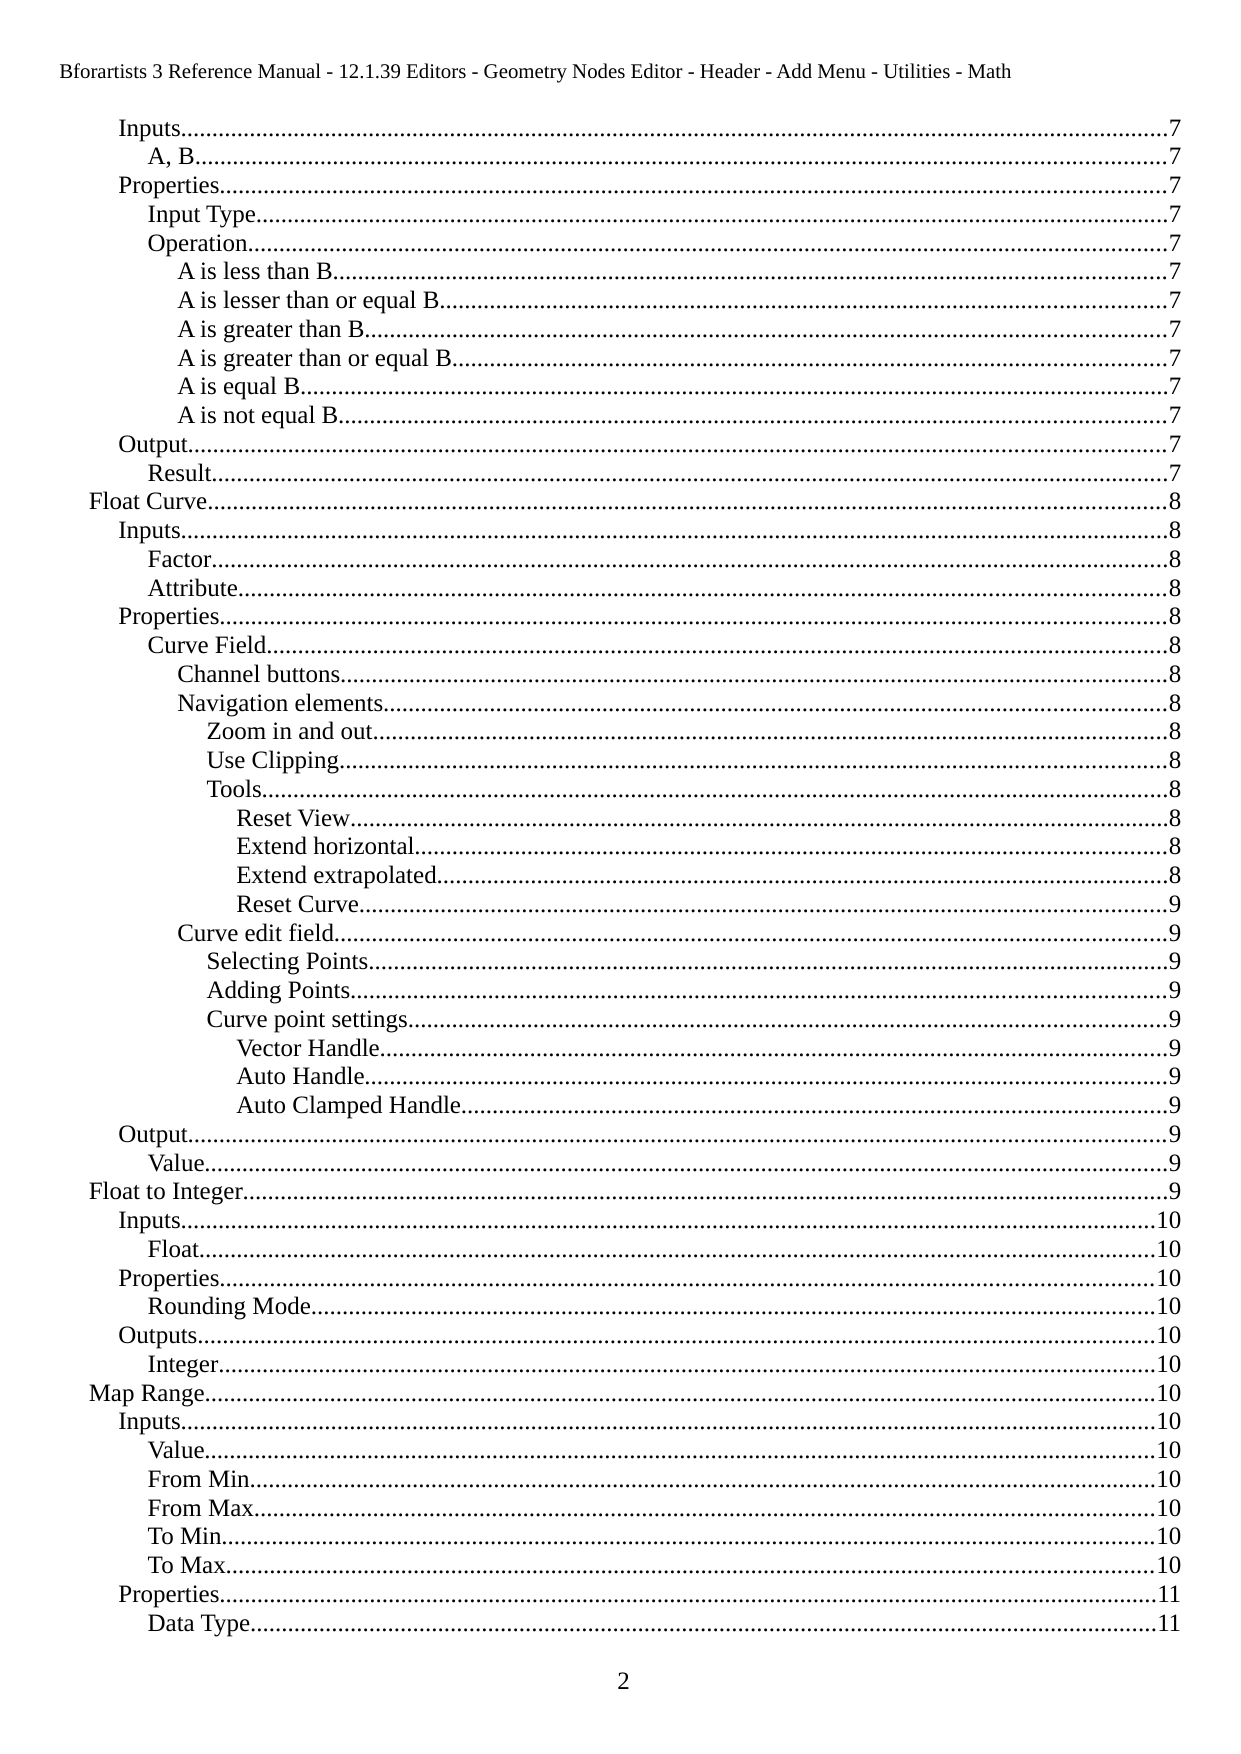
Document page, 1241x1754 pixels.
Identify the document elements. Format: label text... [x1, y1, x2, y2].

text A is lesser than or equal B 7 [177, 285, 1181, 314]
text Inputs 10 [118, 1205, 1181, 1234]
text Properties 8 [118, 601, 1181, 630]
text Reset View 8 [236, 803, 1181, 831]
text Factor 8 [147, 544, 1181, 573]
text Reset Curve 9 [236, 889, 1181, 918]
text From Min 10 [147, 1464, 1181, 1493]
text Zoom in and out 8 [206, 716, 1181, 745]
text A, B 7 [147, 141, 1181, 170]
text Selecting Points 9 [206, 946, 1181, 975]
text Data Type 11 [147, 1608, 1181, 1636]
text Operation 7 [147, 228, 1181, 256]
text Vector Handle 9 [236, 1033, 1181, 1061]
text Rounding Mode 10 [147, 1291, 1181, 1320]
text Attribute 8 [147, 573, 1181, 601]
text To Min 10 [147, 1521, 1181, 1550]
text A is equal B 7 [177, 371, 1181, 400]
text Extend horizontal 8 [236, 831, 1181, 860]
text Output 7 [118, 429, 1181, 458]
text Adding Points 9 [206, 975, 1181, 1004]
text A is not equal B 7 [177, 400, 1181, 429]
text Output 9 [118, 1119, 1181, 1148]
text Inputs 8 [118, 515, 1181, 544]
text Map Range 10 [88, 1378, 1181, 1406]
text Float 10 [147, 1234, 1181, 1263]
text Result 7 [147, 458, 1181, 486]
text Float Curve 8 [88, 486, 1181, 515]
text Outputs 10 [118, 1320, 1181, 1349]
text Properties 11 [118, 1579, 1181, 1608]
text To Max 10 [147, 1550, 1181, 1579]
text From Max 10 [147, 1493, 1181, 1521]
text Navigation elements 8 [177, 688, 1181, 716]
text Properties 7 [118, 170, 1181, 199]
text A is less than B 7 [177, 256, 1181, 285]
text Extend extrapolated 8 [236, 860, 1181, 889]
text Curve Field 8 [147, 630, 1181, 659]
text A is greater than or equal B 7 [177, 343, 1181, 371]
text Input Type 7 [147, 199, 1181, 228]
text Value 9 [147, 1148, 1181, 1176]
text Tools 8 [206, 774, 1181, 803]
text Auto Handle 9 [236, 1061, 1181, 1090]
text Channel buttons 8 [177, 659, 1181, 688]
text Auto Clamped Handle 9 [236, 1090, 1181, 1119]
text Value 10 [147, 1435, 1181, 1464]
text Integer 10 [147, 1349, 1181, 1378]
text Inputs 7 [118, 113, 1181, 141]
text A is greater than B 7 [177, 314, 1181, 343]
text Inputs 10 [118, 1406, 1181, 1435]
text Curve edit field 9 [177, 918, 1181, 946]
text Curve point settings 9 [206, 1004, 1181, 1033]
text Float to Integer 9 [88, 1176, 1181, 1205]
text Use Clipping 8 [206, 745, 1181, 774]
text Properties 10 [118, 1263, 1181, 1291]
